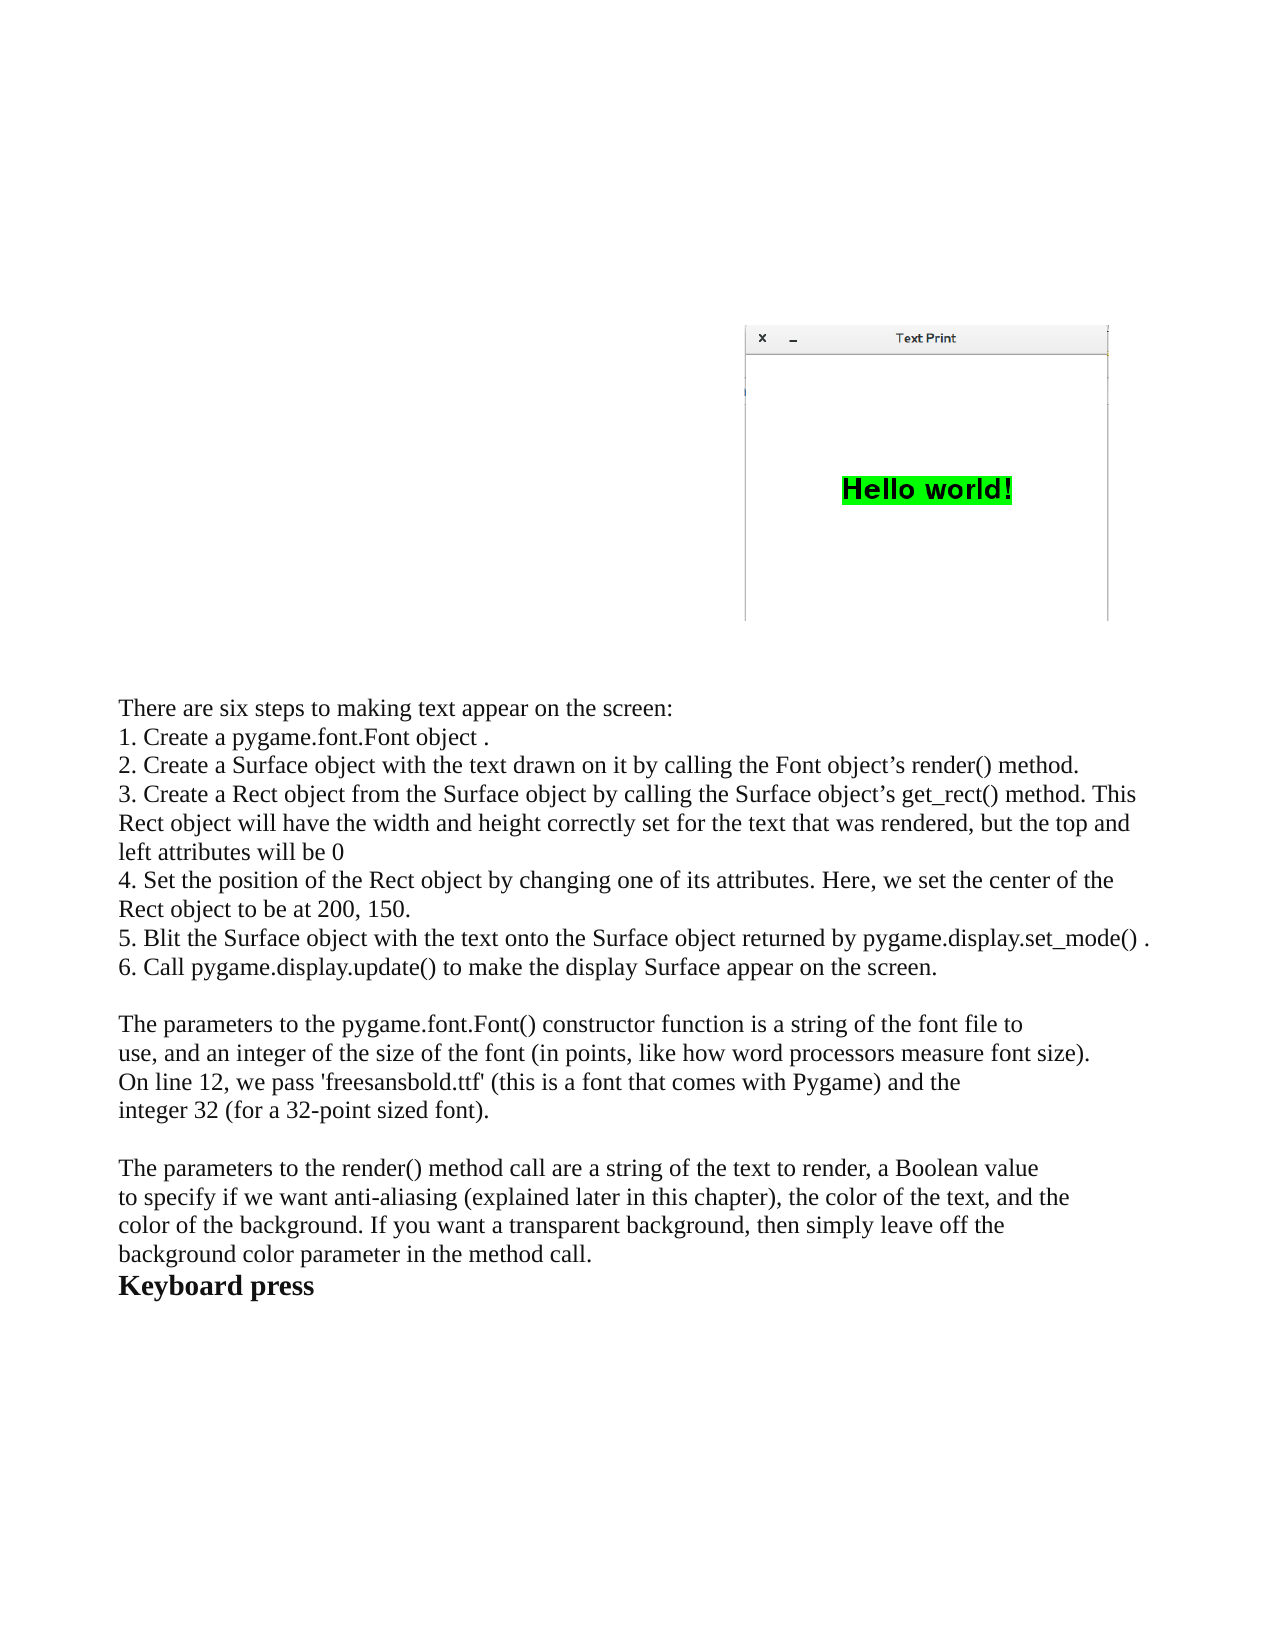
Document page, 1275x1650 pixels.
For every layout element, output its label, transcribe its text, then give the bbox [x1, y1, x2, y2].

text 4. Set the position of the Rect object by changing one of its attributes. Here, we set the center of the Rect object to be at 200, 150. [118, 866, 1157, 923]
text use, and an integer of the size of the font (in points, like how word processors measure font size). [118, 1038, 1157, 1067]
text integer 32 (for a 32-point sized font). [118, 1096, 1157, 1124]
text The parameters to the render() method call are a string of the text to render, a Boolean value [118, 1153, 1157, 1182]
text 3. Create a Rect object from the Surface object by calling the Surface object’s get_rect() method. This Rect object will have the width and height correctly set for the text that was rendered, but the top and left attributes will be 0 [118, 779, 1157, 866]
text color of the background. If you want a transparent background, then simply leave off the [118, 1211, 1157, 1239]
text 5. Blit the Surface object with the text onto the Surface object returned by pygame.display.set_mode() . [118, 923, 1157, 952]
text 6. Call pygame.display.update() to make the display Surface appear on the screen. [118, 952, 1157, 981]
text background color parameter in the method call. [118, 1239, 1157, 1268]
text Keyboard press [118, 1268, 1157, 1302]
text On line 12, we pass 'freesansbold.ttf' (this is a font that comes with Pygame) and the [118, 1067, 1157, 1096]
text 1. Create a pygame.font.Font object . [118, 722, 1157, 751]
text The parameters to the pygame.font.Font() constructor function is a string of the font file to [118, 1009, 1157, 1038]
text There are six steps to making text appear on the screen: [118, 693, 1157, 722]
text to specify if we want anti-aliasing (explained later in this chapter), the color of the text, and the [118, 1182, 1157, 1211]
text 2. Create a Surface object with the text drawn on it by calling the Font object’s render() method. [118, 751, 1157, 779]
